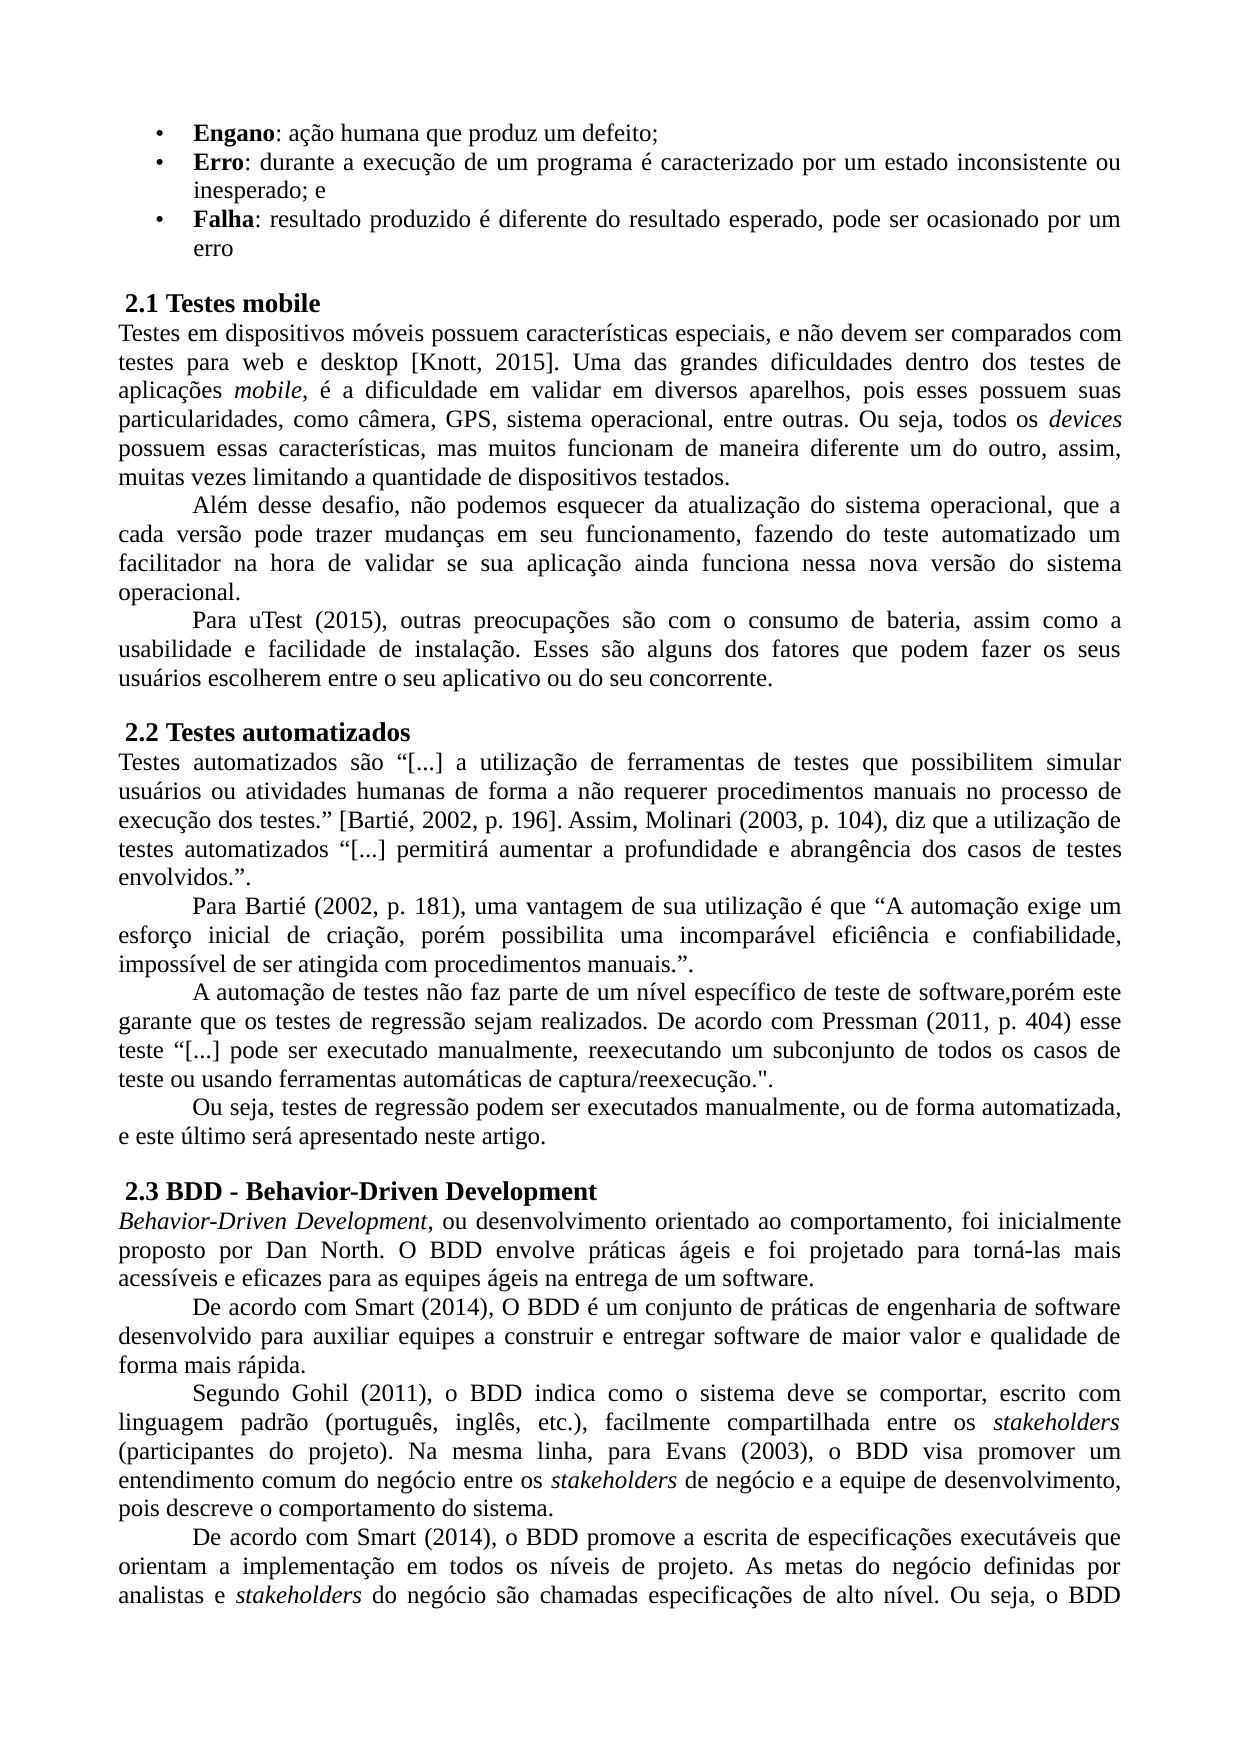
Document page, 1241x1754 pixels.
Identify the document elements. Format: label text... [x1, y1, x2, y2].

text Testes em dispositivos móveis possuem características especiais, e não devem ser comparados com testes para web e desktop [Knott, 2015]. Uma das grandes dificuldades dentro dos testes de aplicações mobile, é a dificuldade em validar em diversos aparelhos, pois esses possuem suas particularidades, como câmera, GPS, sistema operacional, entre outras. Ou seja, todos os devices possuem essas características, mas muitos funcionam de maneira diferente um do outro, assim, muitas vezes limitando a quantidade de dispositivos testados. [118, 318, 1122, 490]
text Testes automatizados são “[...] a utilização de ferramentas de testes que possibilitem simular usuários ou atividades humanas de forma a não requerer procedimentos manuais no processo de execução dos testes.” [Bartié, 2002, p. 196]. Assim, Molinari (2003, p. 104), diz que a utilização de testes automatizados “[...] permitirá aumentar a profundidade e abrangência dos casos de testes envolvidos.”. [118, 747, 1122, 891]
title BDD - Behavior-Driven Development [118, 1175, 1119, 1206]
text Além desse desafio, não podemos esquecer da atualização do sistema operacional, que a cada versão pode trazer mudanças em seu funcionamento, fazendo do teste automatizado um facilitador na hora de validar se sua aplicação ainda funciona nessa nova versão do sistema operacional. [118, 490, 1122, 605]
title Testes mobile [118, 287, 1119, 318]
text Para Bartié (2002, p. 181), uma vantagem de sua utilização é que “A automação exige um esforço inicial de criação, porém possibilita uma incomparável eficiência e confiabilidade, impossível de ser atingida com procedimentos manuais.”. [118, 891, 1122, 977]
text Ou seja, testes de regressão podem ser executados manualmente, ou de forma automatizada, e este último será apresentado neste artigo. [118, 1092, 1122, 1150]
title Testes automatizados [118, 716, 1119, 747]
text Para uTest (2015), outras preocupações são com o consumo de bateria, assim como a usabilidade e facilidade de instalação. Esses são alguns dos fatores que podem fazer os seus usuários escolherem entre o seu aplicativo ou do seu concorrente. [118, 605, 1122, 692]
text A automação de testes não faz parte de um nível específico de teste de software,porém este garante que os testes de regressão sejam realizados. De acordo com Pressman (2011, p. 404) esse teste “[...] pode ser executado manualmente, reexecutando um subconjunto de todos os casos de teste ou usando ferramentas automáticas de captura/reexecução.". [118, 977, 1122, 1092]
text De acordo com Smart (2014), o BDD promove a escrita de especificações executáveis que orientam a implementação em todos os níveis de projeto. As metas do negócio definidas por analistas e stakeholders do negócio são chamadas especificações de alto nível. Ou seja, o BDD [118, 1522, 1122, 1608]
list Erro: durante a execução de um programa é caracterizado por um estado inconsistente ou inesperado; e [156, 147, 1122, 204]
text Segundo Gohil (2011), o BDD indica como o sistema deve se comportar, escrito com linguagem padrão (português, inglês, etc.), facilmente compartilhada entre os stakeholders (participantes do projeto). Na mesma linha, para Evans (2003), o BDD visa promover um entendimento comum do negócio entre os stakeholders de negócio e a equipe de desenvolvimento, pois descreve o comportamento do sistema. [118, 1378, 1122, 1522]
list Falha: resultado produzido é diferente do resultado esperado, pode ser ocasionado por um erro [156, 204, 1122, 262]
text De acordo com Smart (2014), O BDD é um conjunto de práticas de engenharia de software desenvolvido para auxiliar equipes a construir e entregar software de maior valor e qualidade de forma mais rápida. [118, 1292, 1122, 1378]
list Engano: ação humana que produz um defeito; [156, 118, 1122, 147]
text Behavior-Driven Development, ou desenvolvimento orientado ao comportamento, foi inicialmente proposto por Dan North. O BDD envolve práticas ágeis e foi projetado para torná-las mais acessíveis e eficazes para as equipes ágeis na entrega de um software. [118, 1206, 1122, 1292]
